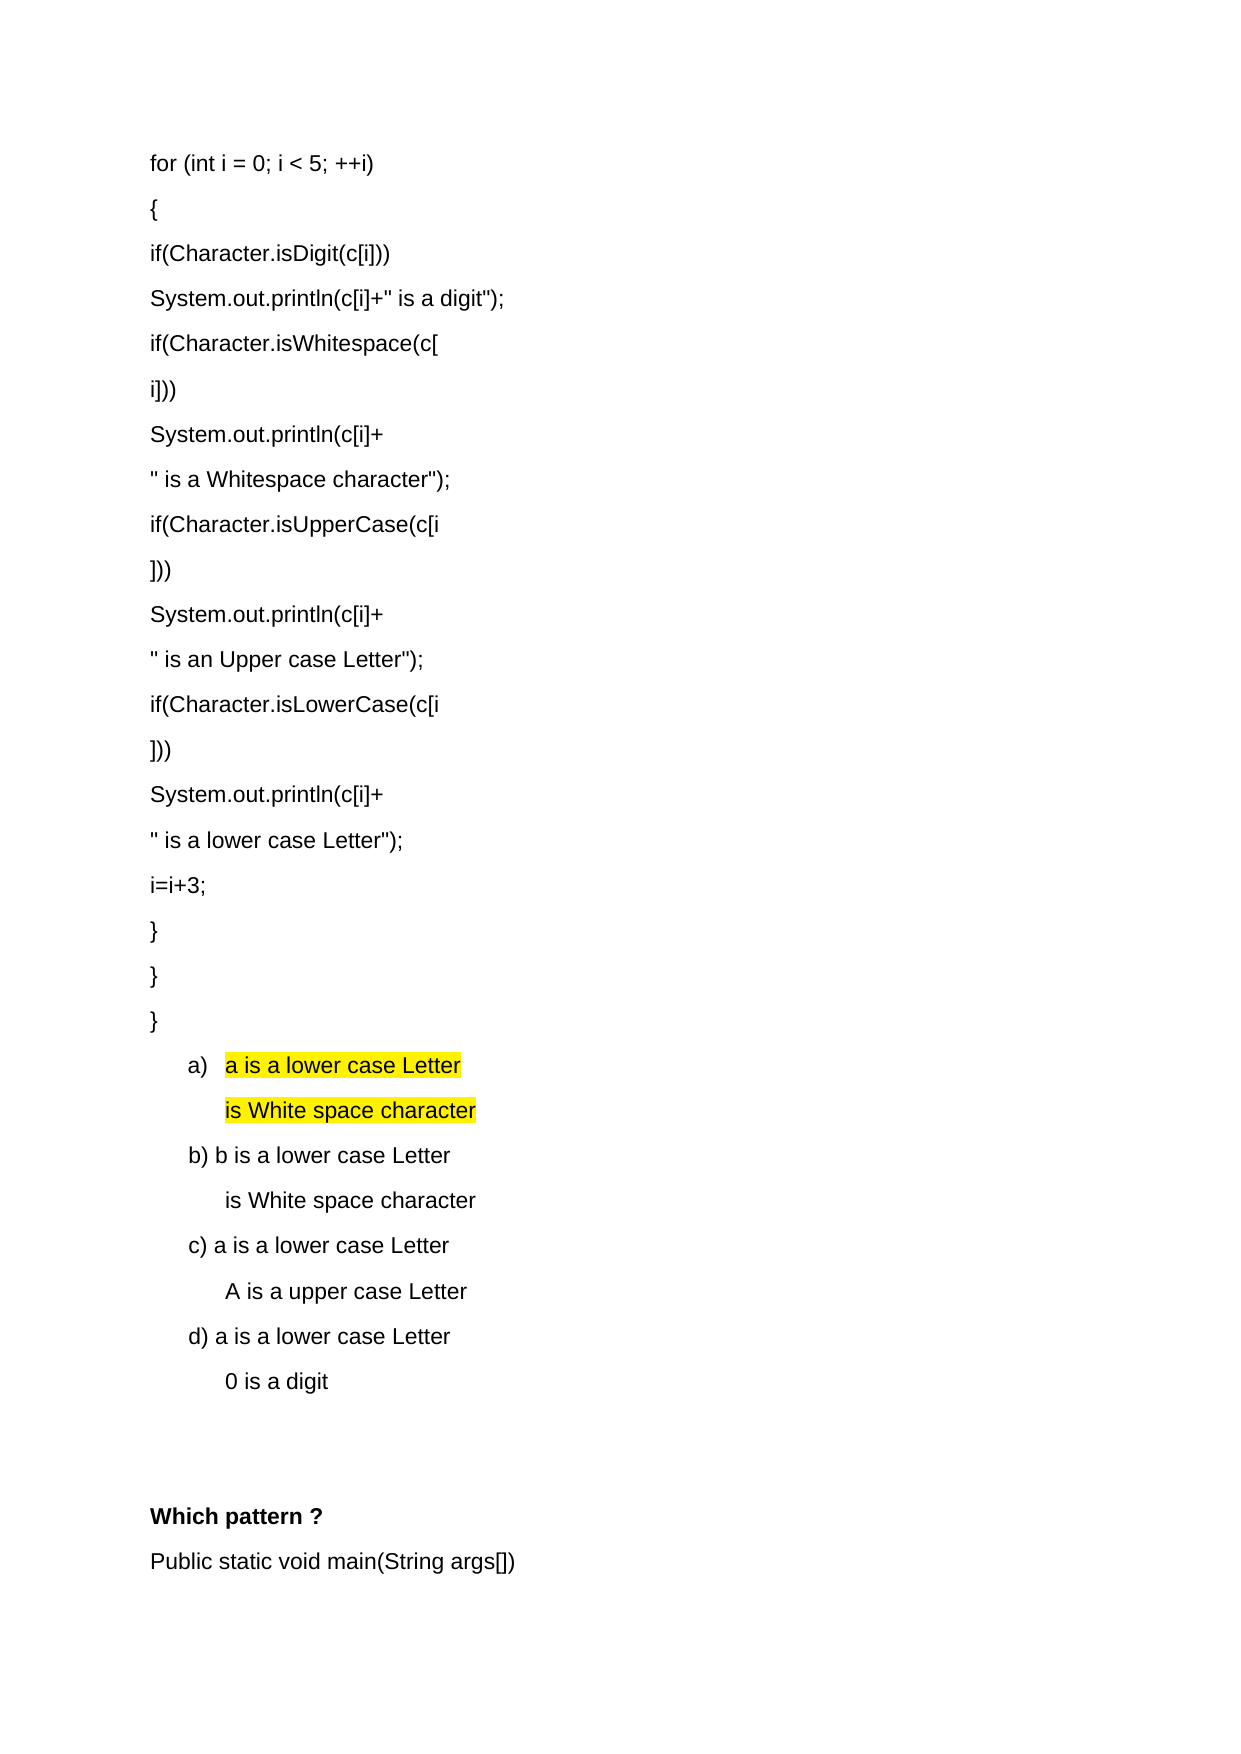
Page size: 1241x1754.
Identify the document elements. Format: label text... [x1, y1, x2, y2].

text A is a upper case Letter [150, 1278, 1090, 1304]
text " is an Upper case Letter"); [150, 646, 1090, 672]
text if(Character.isUpperCase(c[i [150, 511, 1090, 537]
list a is a lower case Letter [187, 1052, 1090, 1078]
text d) a is a lower case Letter [150, 1323, 1090, 1349]
text for (int i = 0; i < 5; ++i) [150, 150, 1090, 176]
text System.out.println(c[i]+ [150, 421, 1090, 447]
text " is a lower case Letter"); [150, 827, 1090, 853]
text Which pattern ? [150, 1503, 1090, 1529]
text ])) [150, 556, 1090, 582]
text b) b is a lower case Letter [150, 1142, 1090, 1169]
text 0 is a digit [150, 1368, 1090, 1394]
text } [150, 917, 1090, 943]
text if(Character.isLowerCase(c[i [150, 691, 1090, 718]
text } [150, 962, 1090, 988]
text is White space character [150, 1187, 1090, 1214]
text is White space character [150, 1097, 1090, 1123]
text if(Character.isDigit(c[i])) [150, 240, 1090, 267]
text " is a Whitespace character"); [150, 466, 1090, 492]
text System.out.println(c[i]+" is a digit"); [150, 285, 1090, 312]
text { [150, 195, 1090, 221]
text System.out.println(c[i]+ [150, 781, 1090, 808]
text i=i+3; [150, 872, 1090, 898]
text Public static void main(String args[]) [150, 1548, 1090, 1574]
text if(Character.isWhitespace(c[ [150, 330, 1090, 357]
text System.out.println(c[i]+ [150, 601, 1090, 627]
text c) a is a lower case Letter [150, 1232, 1090, 1259]
text ])) [150, 736, 1090, 763]
text } [150, 1007, 1090, 1033]
text i])) [150, 376, 1090, 402]
